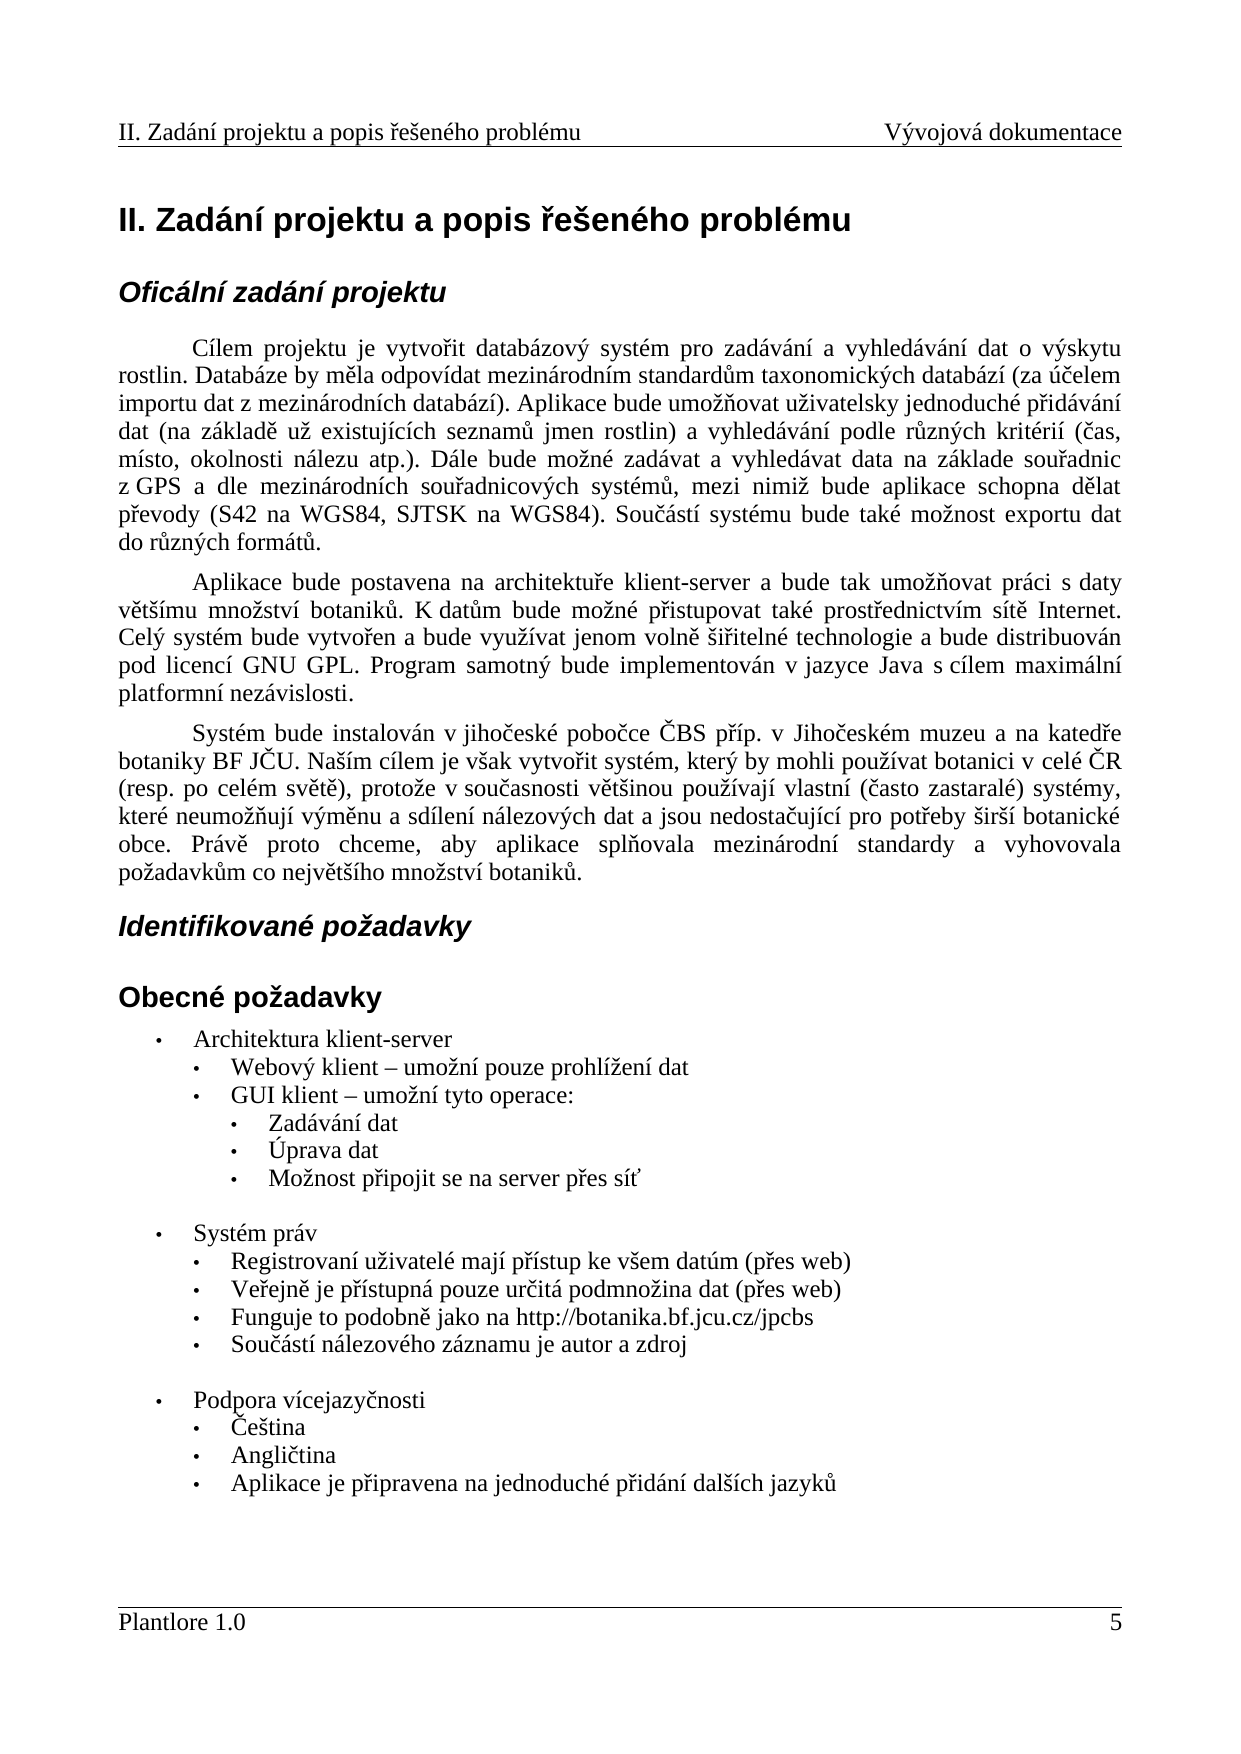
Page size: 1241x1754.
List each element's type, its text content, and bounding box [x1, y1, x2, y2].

subtitle Oficální zadání projektu [118, 276, 1122, 309]
subtitle II. Zadání projektu a popis řešeného problému [118, 201, 1122, 239]
list Funguje to podobně jako na http://botanika.bf.jcu.cz/jpcbs [193, 1303, 1122, 1330]
text Aplikace bude postavena na architektuře klient-server a bude tak umožňovat práci s daty většímu množství botaniků. K datům bude možné přistupovat také prostřednictvím sítě Internet. Celý systém bude vytvořen a bude využívat jenom volně šiřitelné technologie a bude distribuován pod licencí GNU GPL. Program samotný bude implementován v jazyce Java s cílem maximální platformní nezávislosti. [118, 568, 1122, 707]
list Čeština [193, 1413, 1122, 1441]
list Veřejně je přístupná pouze určitá podmnožina dat (přes web) [193, 1275, 1122, 1303]
list Úprava dat [231, 1136, 1122, 1164]
list Webový klient – umožní pouze prohlížení dat [193, 1053, 1122, 1081]
list Systém práv [156, 1219, 1122, 1247]
subtitle Obecné požadavky [118, 981, 1122, 1013]
list Zadávání dat [231, 1109, 1122, 1136]
list GUI klient – umožní tyto operace: [193, 1081, 1122, 1109]
list Možnost připojit se na server přes síť [231, 1164, 1122, 1192]
text Systém bude instalován v jihočeské pobočce ČBS příp. v Jihočeském muzeu a na katedře botaniky BF JČU. Naším cílem je však vytvořit systém, který by mohli používat botanici v celé ČR (resp. po celém světě), protože v současnosti většinou používají vlastní (často zastaralé) systémy, které neumožňují výměnu a sdílení nálezových dat a jsou nedostačující pro potřeby širší botanické obce. Právě proto chceme, aby aplikace splňovala mezinárodní standardy a vyhovovala požadavkům co největšího množství botaniků. [118, 719, 1122, 885]
list Aplikace je připravena na jednoduché přidání dalších jazyků [193, 1469, 1122, 1497]
list Architektura klient-server [156, 1026, 1122, 1053]
list Registrovaní uživatelé mají přístup ke všem datúm (přes web) [193, 1247, 1122, 1275]
subtitle Identifikované požadavky [118, 910, 1122, 943]
list Součástí nálezového záznamu je autor a zdroj [193, 1330, 1122, 1358]
list Podpora vícejazyčnosti [156, 1386, 1122, 1413]
list Angličtina [193, 1441, 1122, 1469]
text Cílem projektu je vytvořit databázový systém pro zadávání a vyhledávání dat o výskytu rostlin. Databáze by měla odpovídat mezinárodním standardům taxonomických databází (za účelem importu dat z mezinárodních databází). Aplikace bude umožňovat uživatelsky jednoduché přidávání dat (na základě už existujících seznamů jmen rostlin) a vyhledávání podle různých kritérií (čas, místo, okolnosti nálezu atp.). Dále bude možné zadávat a vyhledávat data na základe souřadnic z GPS a dle mezinárodních souřadnicových systémů, mezi nimiž bude aplikace schopna dělat převody (S42 na WGS84, SJTSK na WGS84). Součástí systému bude také možnost exportu dat do různých formátů. [118, 334, 1122, 556]
